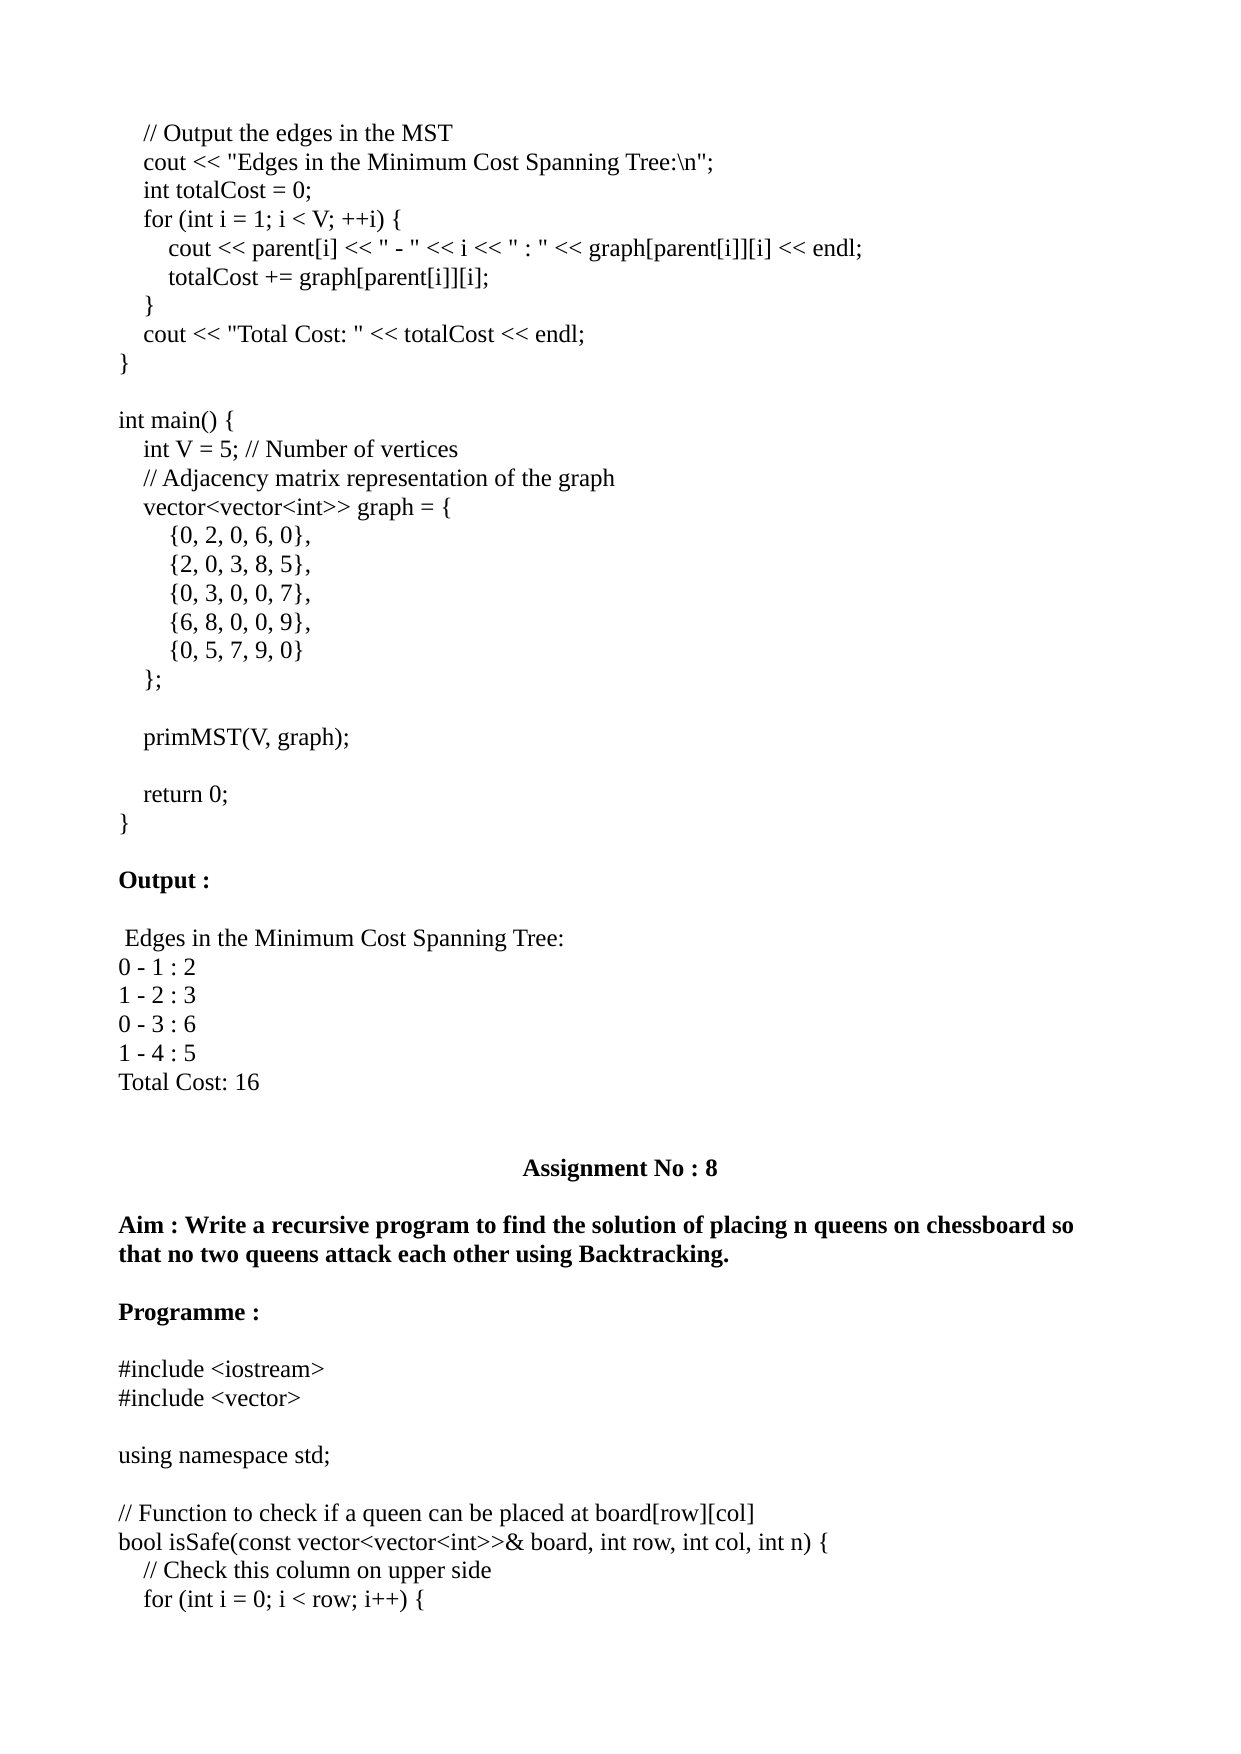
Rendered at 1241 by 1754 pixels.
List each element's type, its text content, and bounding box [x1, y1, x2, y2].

text }; [118, 664, 1122, 693]
text return 0; [118, 779, 1122, 808]
text Aim : Write a recursive program to find the solution of placing n queens on chessboard so that no two queens attack each other using Backtracking. [118, 1211, 1122, 1268]
text {0, 3, 0, 0, 7}, [118, 578, 1122, 607]
text {2, 0, 3, 8, 5}, [118, 549, 1122, 578]
text // Output the edges in the MST [118, 118, 1122, 147]
text // Function to check if a queen can be placed at board[row][col] [118, 1498, 1122, 1527]
text cout << "Edges in the Minimum Cost Spanning Tree:\n"; [118, 147, 1122, 176]
text {0, 2, 0, 6, 0}, [118, 521, 1122, 549]
text // Check this column on upper side [118, 1556, 1122, 1584]
text bool isSafe(const vector<vector<int>>& board, int row, int col, int n) { [118, 1527, 1122, 1556]
text Programme : [118, 1297, 1122, 1326]
text } [118, 808, 1122, 837]
text 0 - 3 : 6 [118, 1009, 1122, 1038]
text cout << "Total Cost: " << totalCost << endl; [118, 319, 1122, 348]
text Total Cost: 16 [118, 1067, 1122, 1096]
text 1 - 4 : 5 [118, 1038, 1122, 1067]
text } [118, 291, 1122, 319]
text #include <iostream> [118, 1354, 1122, 1383]
text for (int i = 1; i < V; ++i) { [118, 204, 1122, 233]
text vector<vector<int>> graph = { [118, 492, 1122, 521]
text Assignment No : 8 [118, 1153, 1122, 1182]
text 0 - 1 : 2 [118, 952, 1122, 981]
text using namespace std; [118, 1441, 1122, 1469]
text int totalCost = 0; [118, 176, 1122, 204]
text 1 - 2 : 3 [118, 981, 1122, 1009]
text totalCost += graph[parent[i]][i]; [118, 262, 1122, 291]
text for (int i = 0; i < row; i++) { [118, 1584, 1122, 1613]
text Output : [118, 866, 1122, 894]
text } [118, 348, 1122, 377]
text Edges in the Minimum Cost Spanning Tree: [118, 923, 1122, 952]
text // Adjacency matrix representation of the graph [118, 463, 1122, 492]
text primMST(V, graph); [118, 722, 1122, 751]
text #include <vector> [118, 1383, 1122, 1412]
text int main() { [118, 406, 1122, 434]
text cout << parent[i] << " - " << i << " : " << graph[parent[i]][i] << endl; [118, 233, 1122, 262]
text {6, 8, 0, 0, 9}, [118, 607, 1122, 636]
text {0, 5, 7, 9, 0} [118, 636, 1122, 664]
text int V = 5; // Number of vertices [118, 434, 1122, 463]
